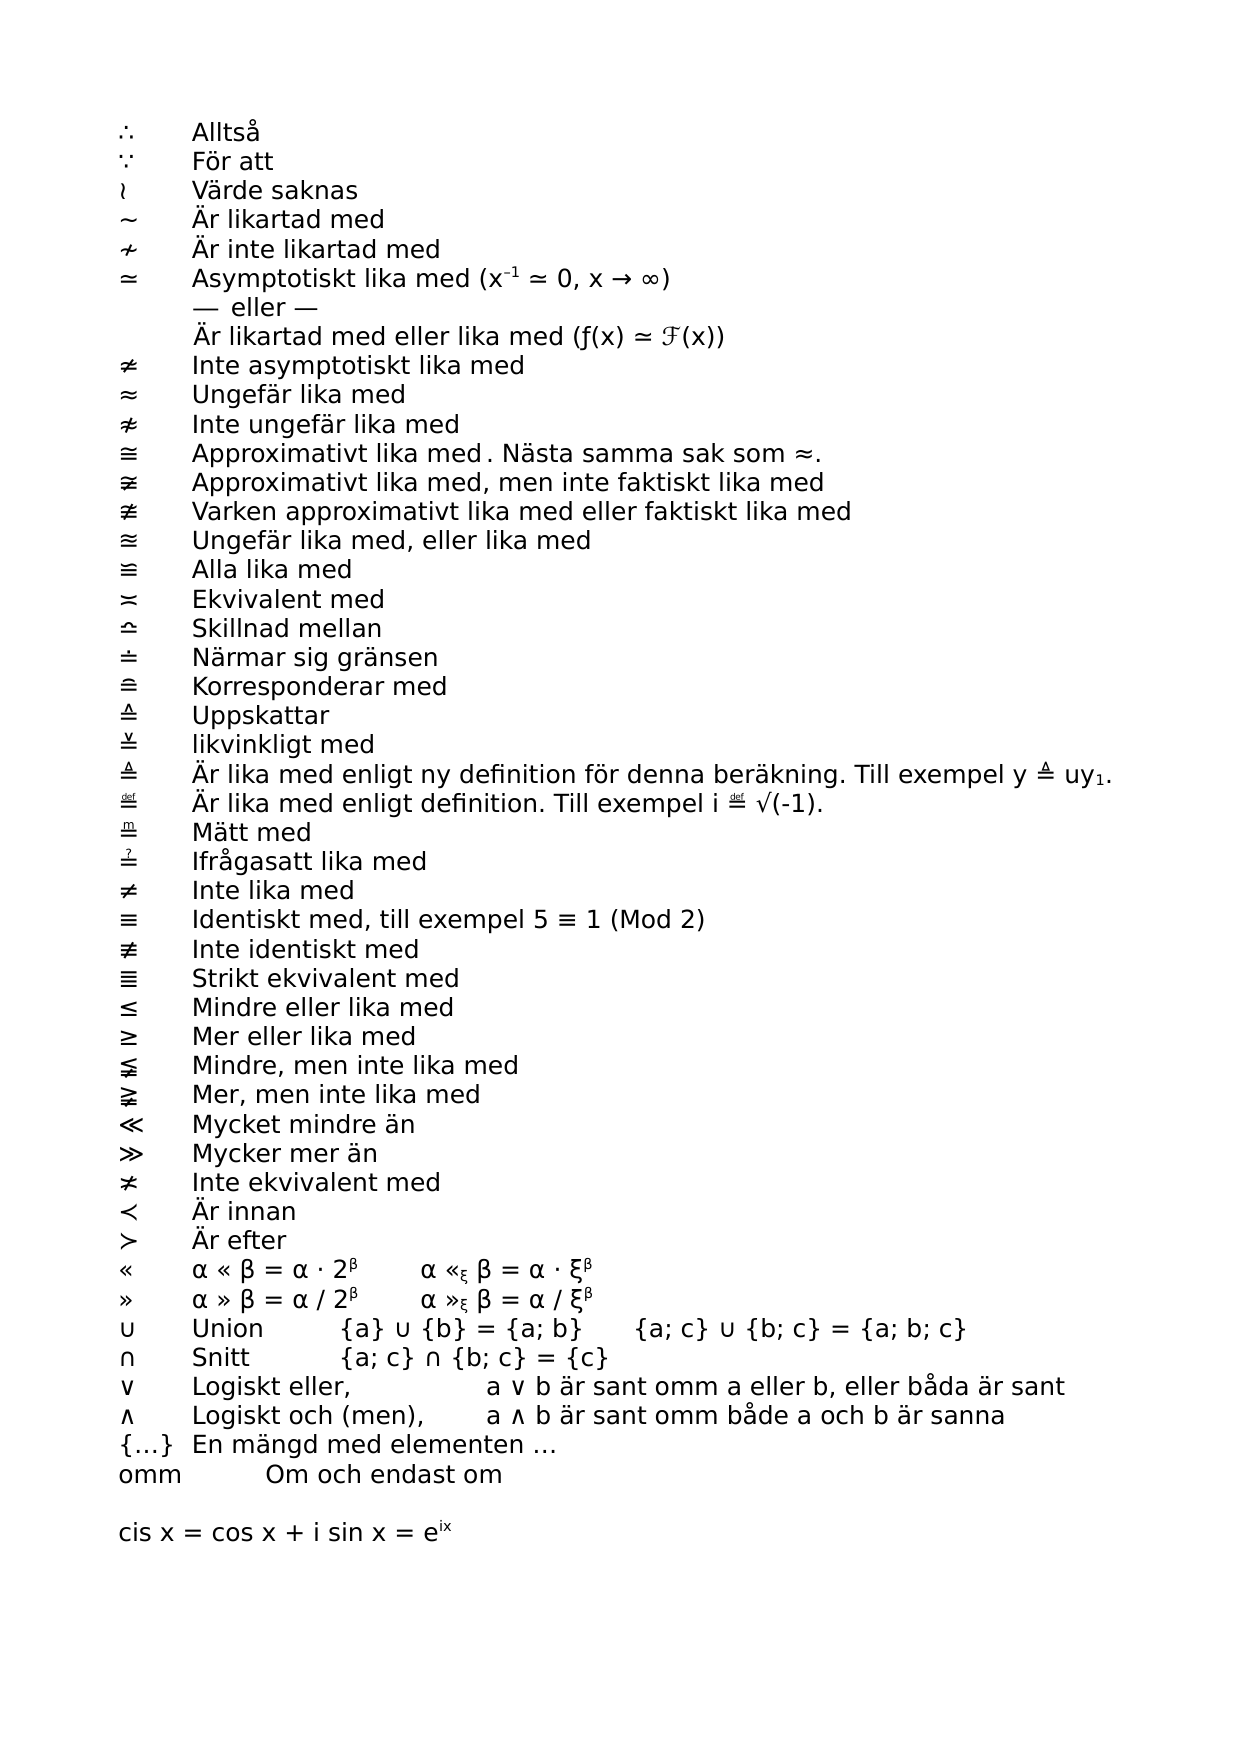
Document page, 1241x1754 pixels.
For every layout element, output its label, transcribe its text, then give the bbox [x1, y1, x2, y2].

list eller — [193, 293, 1122, 322]
text ∪ Union {a} ∪ {b} = {a; b} {a; c} ∪ {b; c} = {a; b; c} [118, 1314, 1122, 1343]
text ≭ Inte ekvivalent med [118, 1168, 1122, 1197]
text ≇ Varken approximativt lika med eller faktiskt lika med [118, 497, 1122, 526]
text ≁ Är inte likartad med [118, 235, 1122, 264]
text ≏ Skillnad mellan [118, 614, 1122, 643]
text ∩ Snitt {a; c} ∩ {b; c} = {c} [118, 1343, 1122, 1372]
text ∨ Logiskt eller, a ∨ b är sant omm a eller b, eller båda är sant [118, 1372, 1122, 1401]
text ≥ Mer eller lika med [118, 1022, 1122, 1051]
text « α « β = α · 2β α «ξ β = α · ξβ [118, 1256, 1122, 1285]
text ≢ Inte identiskt med [118, 935, 1122, 964]
text ≻ Är efter [118, 1226, 1122, 1256]
text ≪ Mycket mindre än [118, 1110, 1122, 1139]
text ≄ Inte asymptotiskt lika med [118, 351, 1122, 381]
text ∼ Är likartad med [118, 206, 1122, 235]
text ≘ Korresponderar med [118, 672, 1122, 701]
text ≣ Strikt ekvivalent med [118, 964, 1122, 993]
text ≅ Approximativt lika med . Nästa samma sak som ≈. [118, 439, 1122, 468]
list Är likartad med eller lika med (ƒ(x) ≃ ℱ(x)) [156, 322, 1122, 351]
text ≟ Ifrågasatt lika med [118, 847, 1122, 876]
text ≍ Ekvivalent med [118, 585, 1122, 614]
text ∵ För att [118, 147, 1122, 176]
text » α » β = α / 2β α »ξ β = α / ξβ [118, 1285, 1122, 1314]
text ∧ Logiskt och (men), a ∧ b är sant omm både a och b är sanna [118, 1401, 1122, 1431]
text ≡ Identiskt med, till exempel 5 ≡ 1 (Mod 2) [118, 906, 1122, 935]
text ≫ Mycker mer än [118, 1139, 1122, 1168]
text ≝ Är lika med enligt definition. Till exempel i ≝ √(-1). [118, 789, 1122, 818]
text ≐ Närmar sig gränsen [118, 643, 1122, 672]
text ∴ Alltså [118, 118, 1122, 147]
text ≜ Är lika med enligt ny definition för denna beräkning. Till exempel y ≜ uy1. [118, 760, 1122, 789]
text ≙ Uppskattar [118, 701, 1122, 731]
text omm Om och endast om [118, 1460, 1122, 1489]
text ≤ Mindre eller lika med [118, 993, 1122, 1022]
text ≉ Inte ungefär lika med [118, 410, 1122, 439]
text ≃ Asymptotiskt lika med (x–1 ≃ 0, x → ∞) [118, 264, 1122, 293]
text ≚ likvinkligt med [118, 731, 1122, 760]
text ≨ Mindre, men inte lika med [118, 1051, 1122, 1081]
text ≀ Värde saknas [118, 176, 1122, 206]
text ≞ Mätt med [118, 818, 1122, 847]
text ≠ Inte lika med [118, 876, 1122, 906]
text ≩ Mer, men inte lika med [118, 1081, 1122, 1110]
text ≺ Är innan [118, 1197, 1122, 1226]
text ≊ Ungefär lika med, eller lika med [118, 526, 1122, 556]
text {…} En mängd med elementen … [118, 1431, 1122, 1460]
text cis x = cos x + i sin x = eix [118, 1518, 1122, 1547]
text ≈ Ungefär lika med [118, 381, 1122, 410]
text ≆ Approximativt lika med, men inte faktiskt lika med [118, 468, 1122, 497]
text ≌ Alla lika med [118, 556, 1122, 585]
